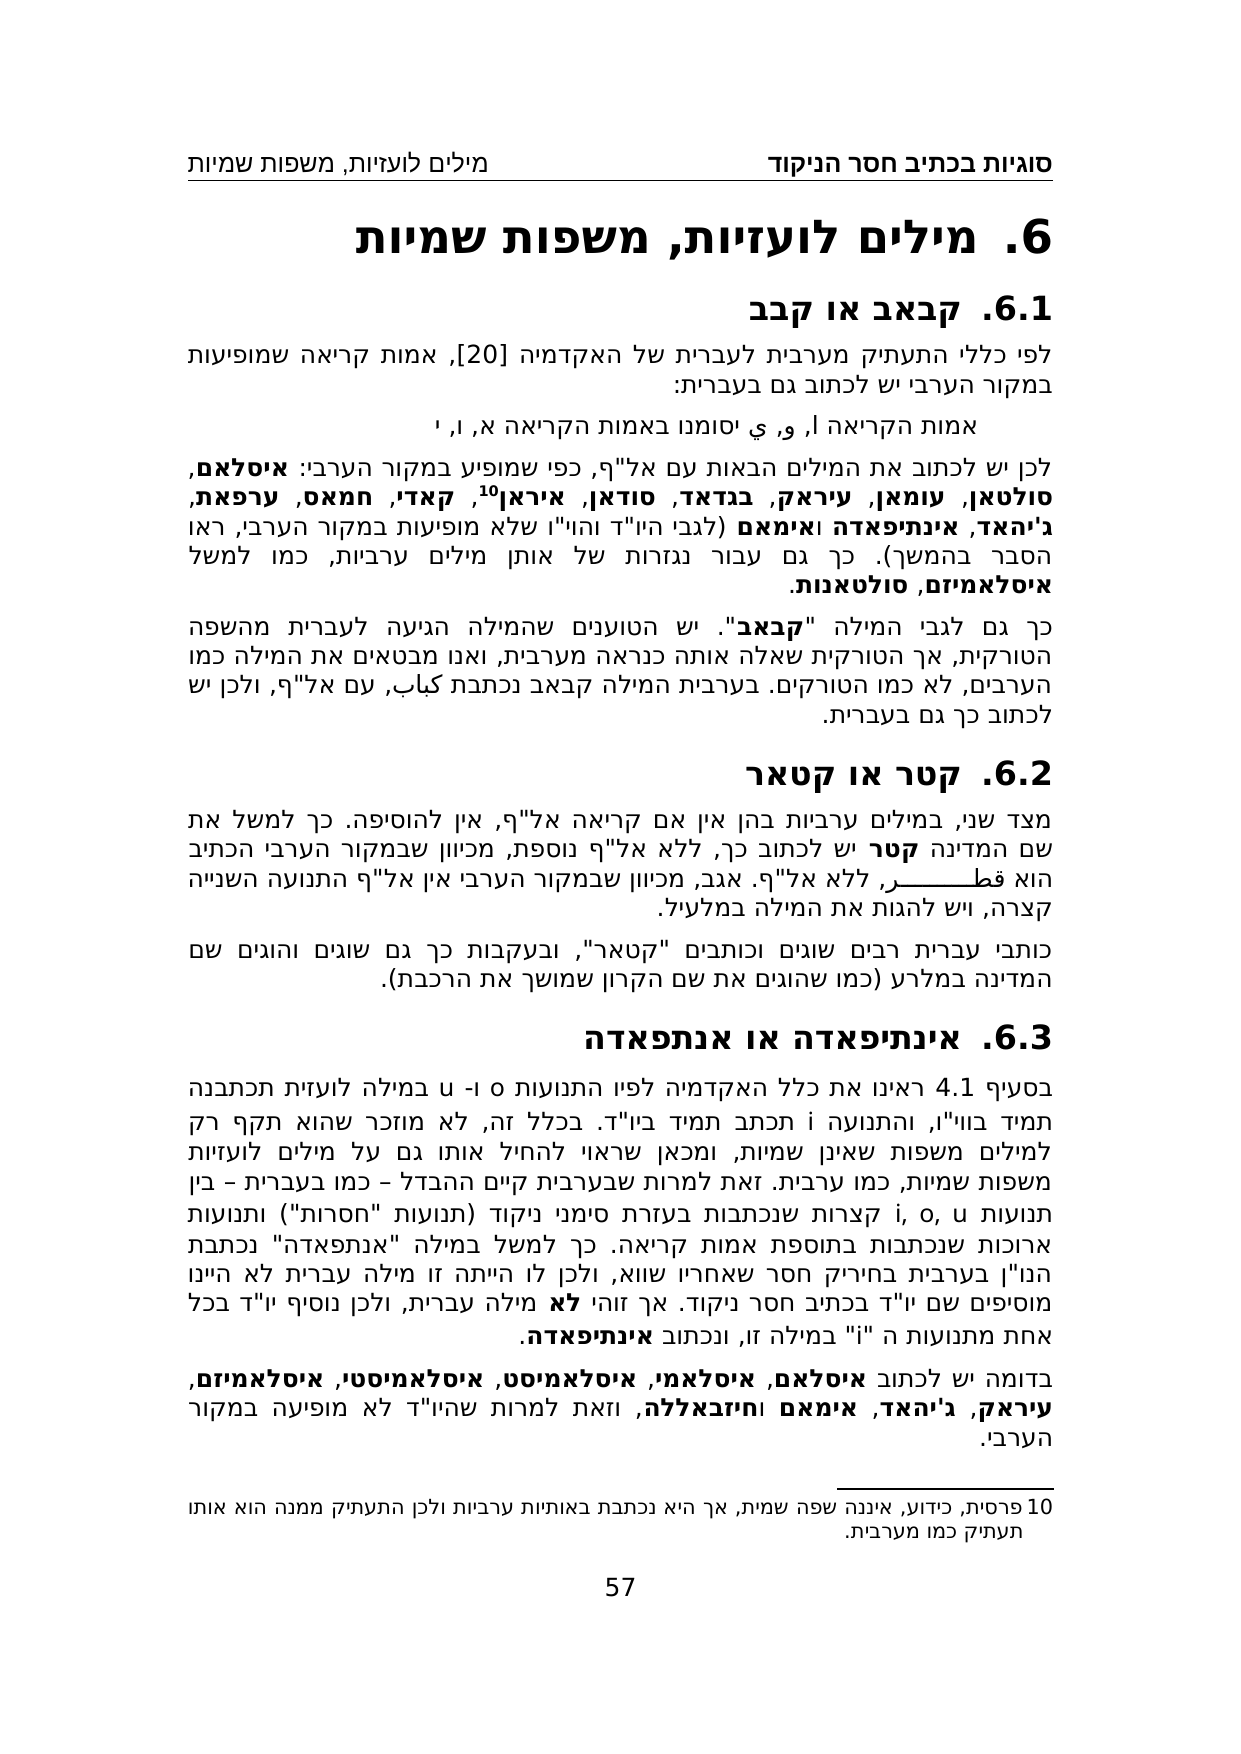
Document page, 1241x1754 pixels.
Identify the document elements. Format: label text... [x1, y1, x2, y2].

text לכן יש לכתוב את המילים הבאות עם אל"ף, כפי שמופיע במקור הערבי: איסלאם, סולטאן, עומאן, עיראק, בגדאד, סודאן, איראן, קאדי, חמאס, ערפאת, ג'יהאד, אינתיפאדה ואימאם (לגבי היו"ד והוי"ו שלא מופיעות במקור הערבי, ראו הסבר בהמשך). כך גם עבור נגזרות של אותן מילים ערביות, כמו למשל איסלאמיזם, סולטאנות. [187, 453, 1053, 600]
text כותבי עברית רבים שוגים וכותבים "קטאר", ובעקבות כך גם שוגים והוגים שם המדינה במלרע (כמו שהוגים את שם הקרון שמושך את הרכבת). [187, 935, 1053, 993]
subtitle מילים לועזיות, משפות שמיות [187, 210, 1053, 264]
text אמות הקריאה ا, و, ي יסומנו באמות הקריאה א, ו, י [262, 412, 978, 441]
subtitle קבאב או קבב [187, 289, 1053, 328]
text מצד שני, במילים ערביות בהן אין אם קריאה אל"ף, אין להוסיפה. כך למשל את שם המדינה קטר יש לכתוב כך, ללא אל"ף נוספת, מכיוון שבמקור הערבי הכתיב הוא قطر, ללא אל"ף. אגב, מכיוון שבמקור הערבי אין אל"ף התנועה השנייה קצרה, ויש להגות את המילה במלעיל. [187, 805, 1053, 922]
subtitle קטר או קטאר [187, 754, 1053, 793]
subtitle אינתיפאדה או אנתפאדה [187, 1018, 1053, 1057]
text בדומה יש לכתוב איסלאם, איסלאמי, איסלאמיסט, איסלאמיסטי, איסלאמיזם, עיראק, ג'יהאד, אימאם וחיזבאללה, וזאת למרות שהיו"ד לא מופיעה במקור הערבי. [187, 1364, 1053, 1452]
text לפי כללי התעתיק מערבית לעברית של האקדמיה [20], אמות קריאה שמופיעות במקור הערבי יש לכתוב גם בעברית: [187, 341, 1053, 399]
text כך גם לגבי המילה "קבאב". יש הטוענים שהמילה הגיעה לעברית מהשפה הטורקית, אך הטורקית שאלה אותה כנראה מערבית, ואנו מבטאים את המילה כמו הערבים, לא כמו הטורקים. בערבית המילה קבאב נכתבת کباب, עם אל"ף, ולכן יש לכתוב כך גם בעברית. [187, 612, 1053, 729]
text בסעיף 4.1 ראינו את כלל האקדמיה לפיו התנועות o ו- u במילה לועזית תכתבנה תמיד בווי"ו, והתנועה i תכתב תמיד ביו"ד. בכלל זה, לא מוזכר שהוא תקף רק למילים משפות שאינן שמיות, ומכאן שראוי להחיל אותו גם על מילים לועזיות משפות שמיות, כמו ערבית. זאת למרות שבערבית קיים ההבדל – כמו בעברית – בין תנועות i, o, u קצרות שנכתבות בעזרת סימני ניקוד (תנועות "חסרות") ותנועות ארוכות שנכתבות בתוספת אמות קריאה. כך למשל במילה "אנתפאדה" נכתבת הנו"ן בערבית בחיריק חסר שאחריו שווא, ולכן לו הייתה זו מילה עברית לא היינו מוסיפים שם יו"ד בכתיב חסר ניקוד. אך זוהי לא מילה עברית, ולכן נוסיף יו"ד בכל אחת מתנועות ה "i" במילה זו, ונכתוב אינתיפאדה. [187, 1069, 1053, 1352]
text פרסית, כידוע, איננה שפה שמית, אך היא נכתבת באותיות ערביות ולכן התעתיק ממנה הוא אותו תעתיק כמו מערבית. [187, 1495, 1053, 1543]
